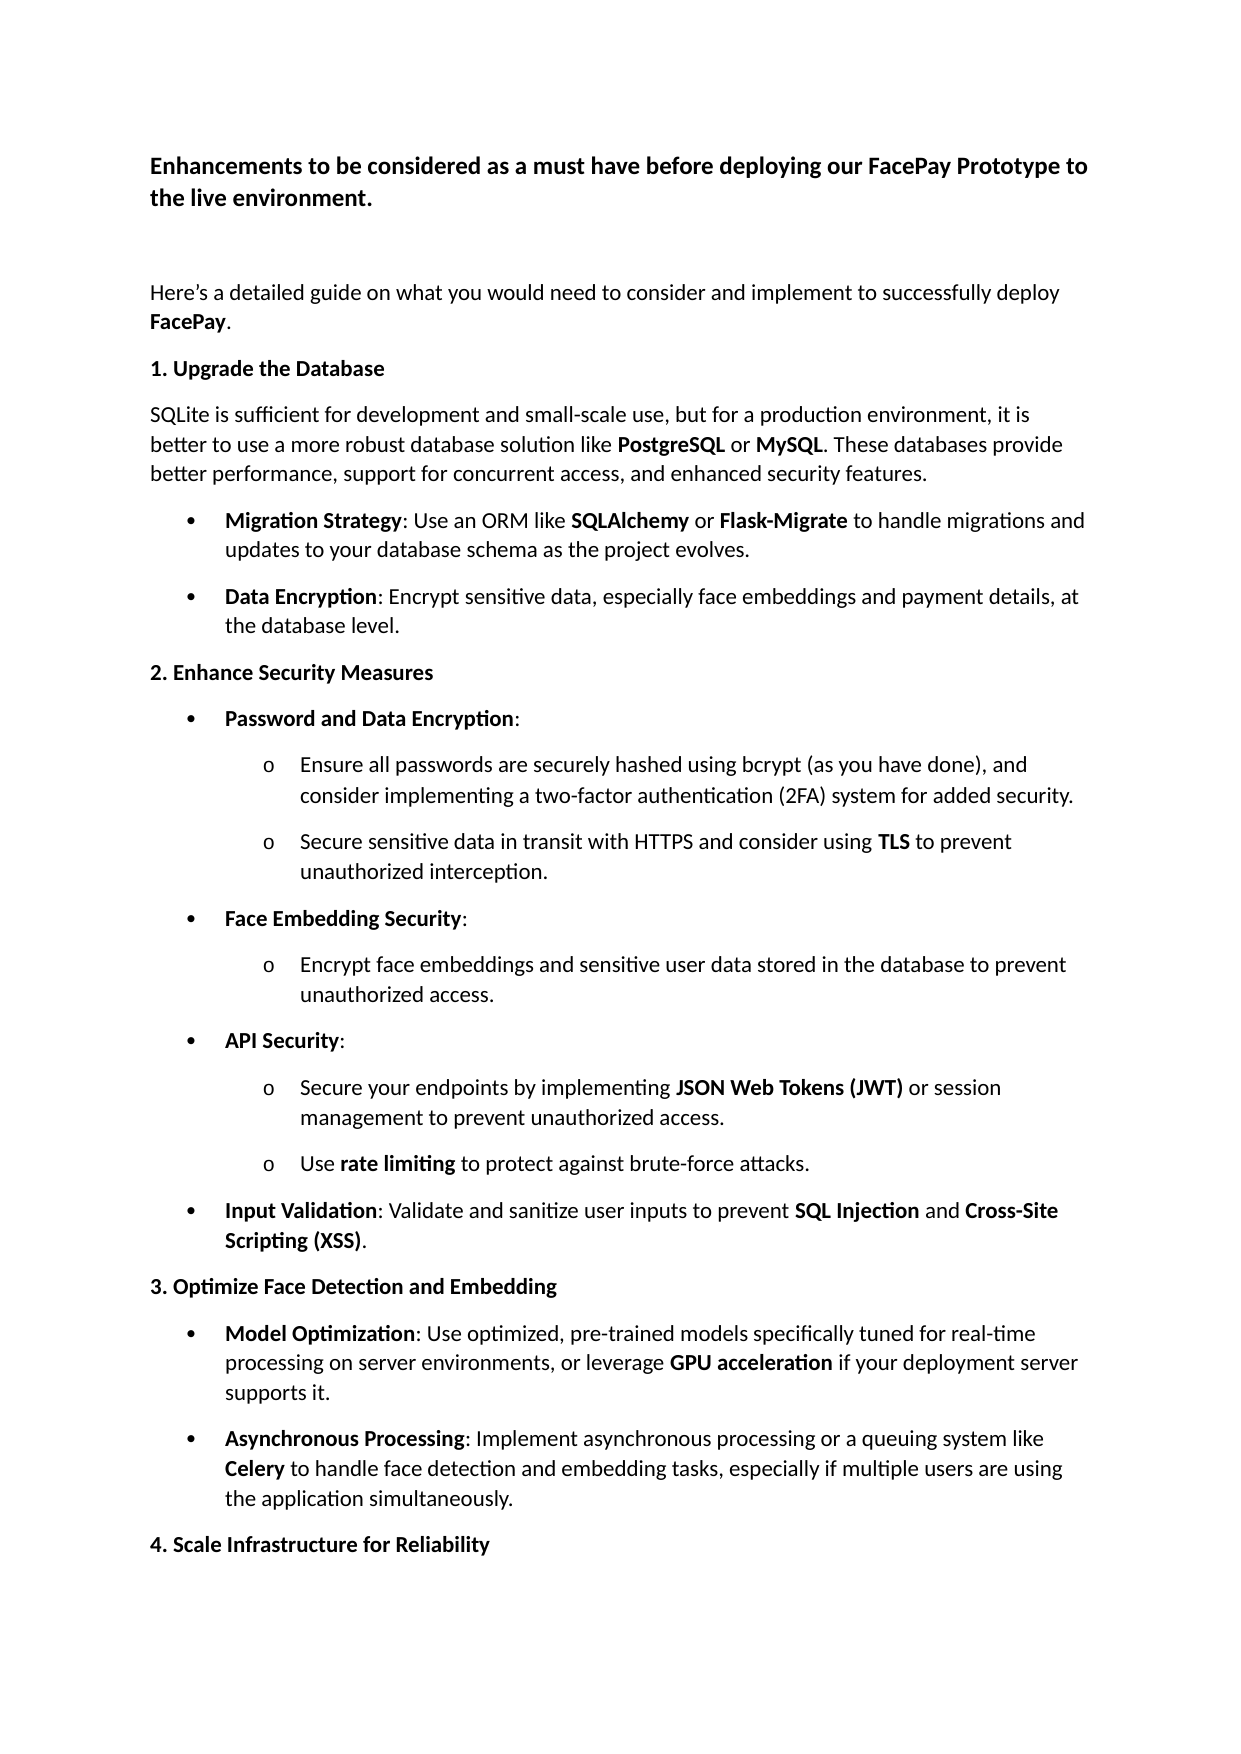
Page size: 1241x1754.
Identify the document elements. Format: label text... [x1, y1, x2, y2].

list Use rate limiting to protect against brute-force attacks. [262, 1149, 1090, 1178]
text 2. Enhance Security Measures [150, 658, 1090, 686]
list Asynchronous Processing: Implement asynchronous processing or a queuing system like Celery to handle face detection and embedding tasks, especially if multiple users are using the application simultaneously. [187, 1424, 1090, 1512]
text SQLite is sufficient for development and small-scale use, but for a production environment, it is better to use a more robust database solution like PostgreSQL or MySQL. These databases provide better performance, support for concurrent access, and enhanced security features. [150, 400, 1090, 487]
list Ensure all passwords are securely hashed using bcrypt (as you have done), and consider implementing a two-factor authentication (2FA) system for added security. [262, 751, 1090, 809]
list Secure sensitive data in transit with HTTPS and consider using TLS to prevent unauthorized interception. [262, 827, 1090, 885]
text 1. Upgrade the Database [150, 354, 1090, 382]
list Migration Strategy: Use an ORM like SQLAlchemy or Flask-Migrate to handle migrations and updates to your database schema as the project evolves. [187, 506, 1090, 563]
list API Security: [187, 1027, 1090, 1054]
text 3. Optimize Face Detection and Embedding [150, 1272, 1090, 1300]
text Enhancements to be considered as a must have before deploying our FacePay Prototype to the live environment. [150, 150, 1090, 213]
text 4. Scale Infrastructure for Reliability [150, 1530, 1090, 1558]
list Face Embedding Security: [187, 904, 1090, 932]
list Encrypt face embeddings and sensitive user data stored in the database to prevent unauthorized access. [262, 950, 1090, 1008]
text Here’s a detailed guide on what you would need to consider and implement to successfully deploy FacePay. [150, 278, 1090, 335]
list Data Encryption: Encrypt sensitive data, especially face embeddings and payment details, at the database level. [187, 582, 1090, 639]
list Secure your endpoints by implementing JSON Web Tokens (JWT) or session management to prevent unauthorized access. [262, 1073, 1090, 1131]
list Model Optimization: Use optimized, pre-trained models specifically tuned for real-time processing on server environments, or leverage GPU acceleration if your deployment server supports it. [187, 1319, 1090, 1406]
list Input Validation: Validate and sanitize user inputs to prevent SQL Injection and Cross-Site Scripting (XSS). [187, 1196, 1090, 1254]
list Password and Data Encryption: [187, 704, 1090, 732]
